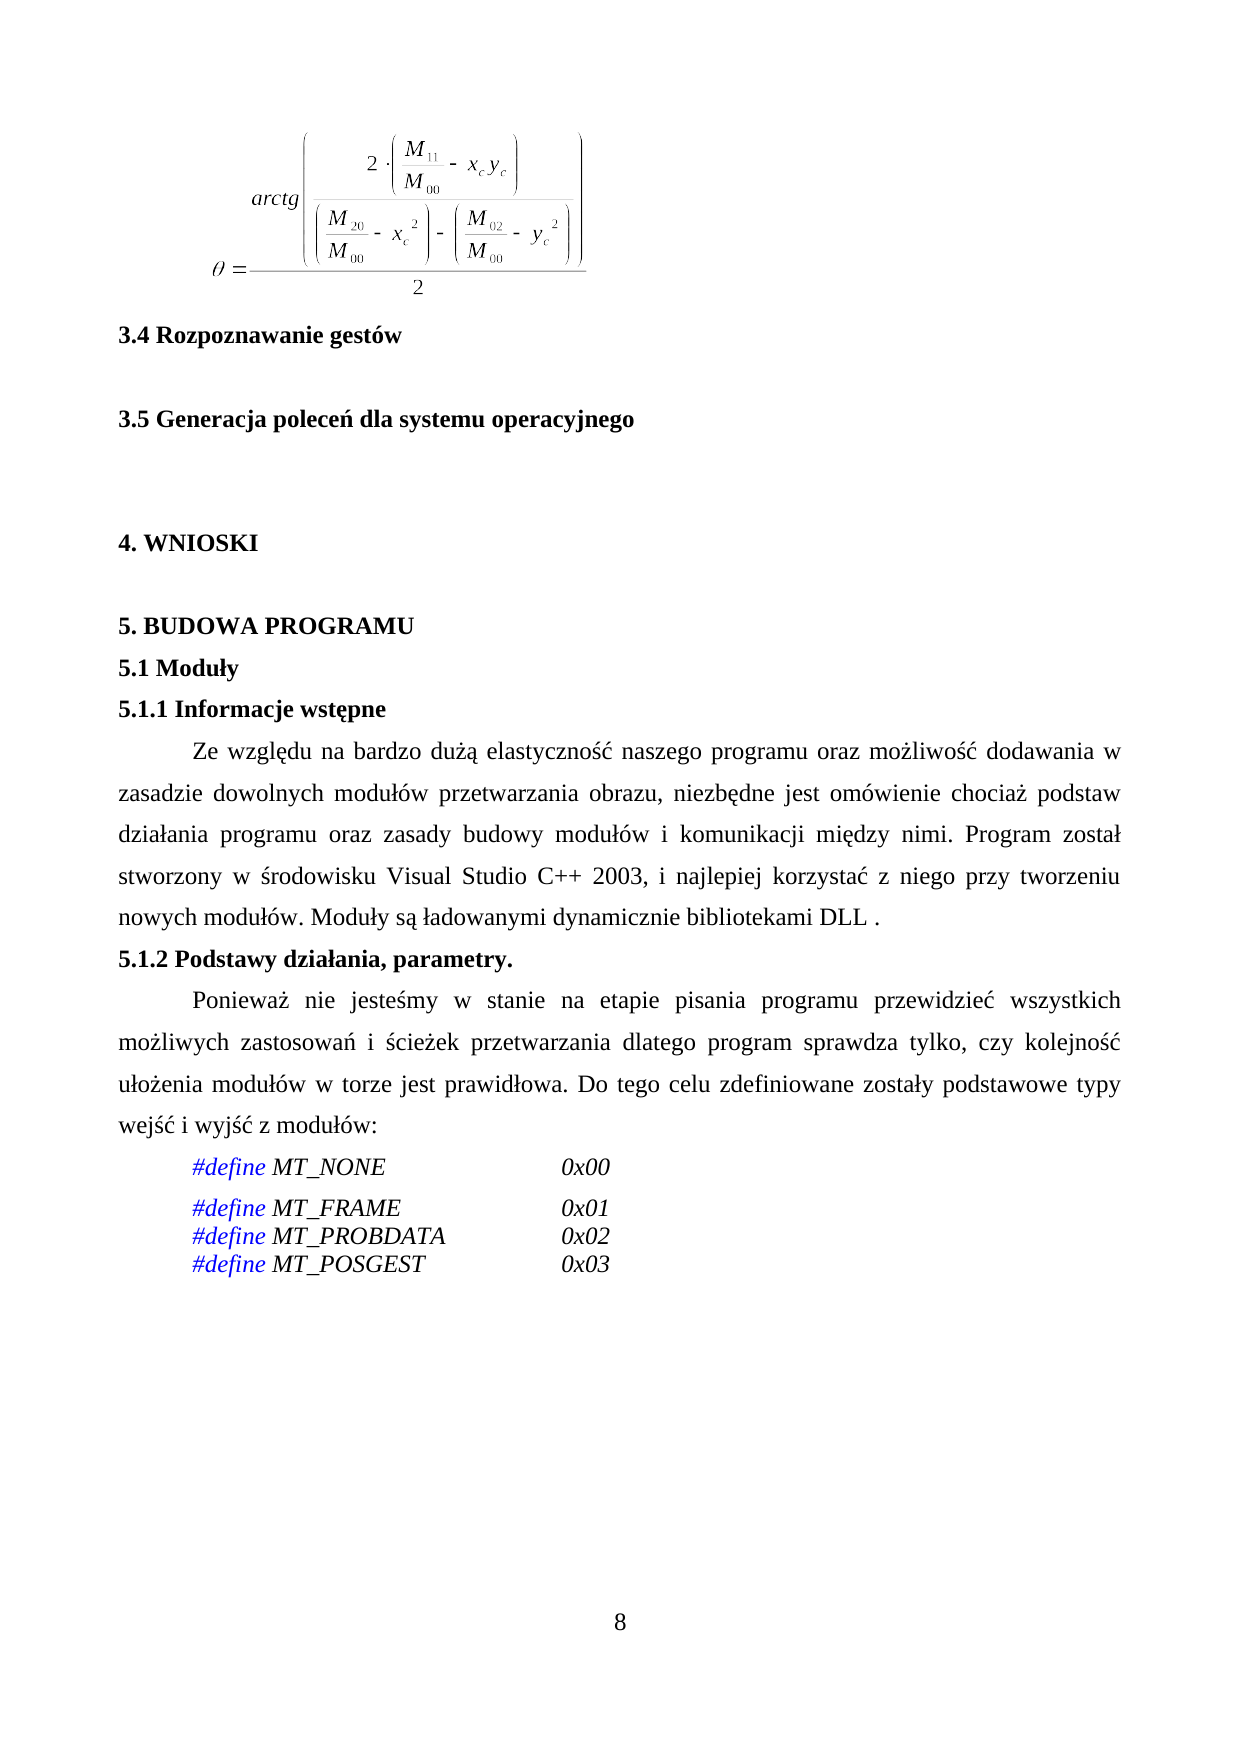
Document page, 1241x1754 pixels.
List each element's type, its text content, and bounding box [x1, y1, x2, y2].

text 5. BUDOWA PROGRAMU [118, 612, 1122, 640]
text 3.5 Generacja poleceń dla systemu operacyjnego [118, 405, 1122, 432]
text 3.4 Rozpoznawanie gestów [118, 322, 1122, 349]
text Ze względu na bardzo dużą elastyczność naszego programu oraz możliwość dodawania w zasadzie dowolnych modułów przetwarzania obrazu, niezbędne jest omówienie chociaż podstaw działania programu oraz zasady budowy modułów i komunikacji między nimi. Program został stworzony w środowisku Visual Studio C++ 2003, i najlepiej korzystać z niego przy tworzeniu nowych modułów. Moduły są ładowanymi dynamicznie bibliotekami DLL . [118, 737, 1122, 931]
text #define MT_POSGEST 0x03 [118, 1250, 1122, 1277]
text #define MT_FRAME 0x01 [118, 1194, 1122, 1222]
text 5.1.2 Podstawy działania, parametry. [118, 945, 1122, 973]
text Ponieważ nie jesteśmy w stanie na etapie pisania programu przewidzieć wszystkich możliwych zastosowań i ścieżek przetwarzania dlatego program sprawdza tylko, czy kolejność ułożenia modułów w torze jest prawidłowa. Do tego celu zdefiniowane zostały podstawowe typy wejść i wyjść z modułów: [118, 987, 1122, 1139]
text #define MT_NONE 0x00 [118, 1153, 1122, 1181]
text #define MT_PROBDATA 0x02 [118, 1222, 1122, 1250]
text 5.1.1 Informacje wstępne [118, 696, 1122, 723]
text 4. WNIOSKI [118, 529, 1122, 557]
text 5.1 Moduły [118, 654, 1122, 682]
